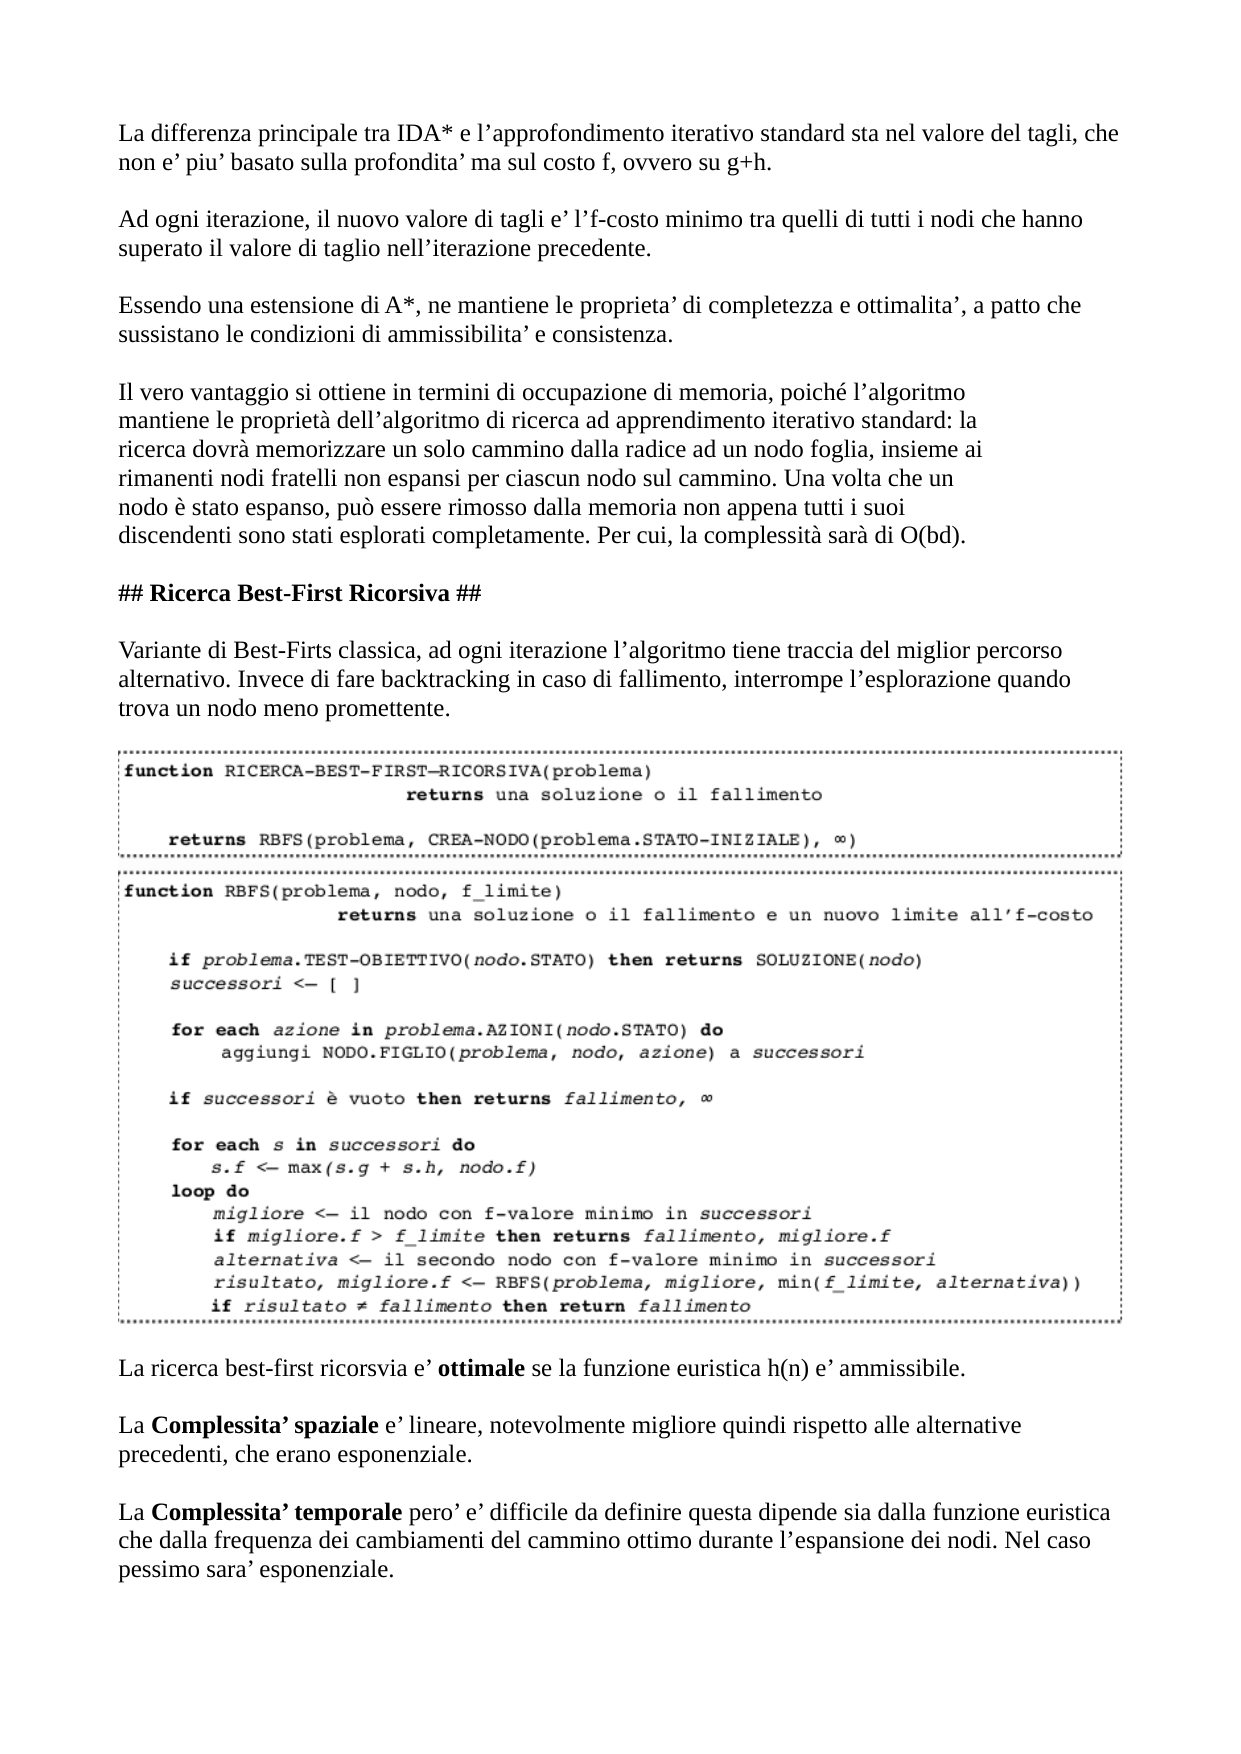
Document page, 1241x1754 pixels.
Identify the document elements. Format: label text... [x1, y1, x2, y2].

text Variante di Best-Firts classica, ad ogni iterazione l’algoritmo tiene traccia del miglior percorso alternativo. Invece di fare backtracking in caso di fallimento, interrompe l’esplorazione quando trova un nodo meno promettente. [118, 636, 1122, 722]
text discendenti sono stati esplorati completamente. Per cui, la complessità sarà di O(bd). [118, 521, 1122, 549]
text Essendo una estensione di A*, ne mantiene le proprieta’ di completezza e ottimalita’, a patto che sussistano le condizioni di ammissibilita’ e consistenza. [118, 291, 1122, 348]
text La ricerca best-first ricorsvia e’ ottimale se la funzione euristica h(n) e’ ammissibile. [118, 1353, 1122, 1382]
text La Complessita’ temporale pero’ e’ difficile da definire questa dipende sia dalla funzione euristica che dalla frequenza dei cambiamenti del cammino ottimo durante l’espansione dei nodi. Nel caso pessimo sara’ esponenziale. [118, 1497, 1122, 1583]
text Ad ogni iterazione, il nuovo valore di tagli e’ l’f-costo minimo tra quelli di tutti i nodi che hanno superato il valore di taglio nell’iterazione precedente. [118, 204, 1122, 262]
text Il vero vantaggio si ottiene in termini di occupazione di memoria, poiché l’algoritmo [118, 377, 1122, 406]
text La differenza principale tra IDA* e l’approfondimento iterativo standard sta nel valore del tagli, che non e’ piu’ basato sulla profondita’ ma sul costo f, ovvero su g+h. [118, 118, 1122, 176]
picture [118, 750, 1123, 1325]
text nodo è stato espanso, può essere rimosso dalla memoria non appena tutti i suoi [118, 492, 1122, 521]
text rimanenti nodi fratelli non espansi per ciascun nodo sul cammino. Una volta che un [118, 463, 1122, 492]
text mantiene le proprietà dell’algoritmo di ricerca ad apprendimento iterativo standard: la [118, 406, 1122, 434]
text ## Ricerca Best-First Ricorsiva ## [118, 578, 1122, 607]
text La Complessita’ spaziale e’ lineare, notevolmente migliore quindi rispetto alle alternative precedenti, che erano esponenziale. [118, 1411, 1122, 1468]
text ricerca dovrà memorizzare un solo cammino dalla radice ad un nodo foglia, insieme ai [118, 434, 1122, 463]
